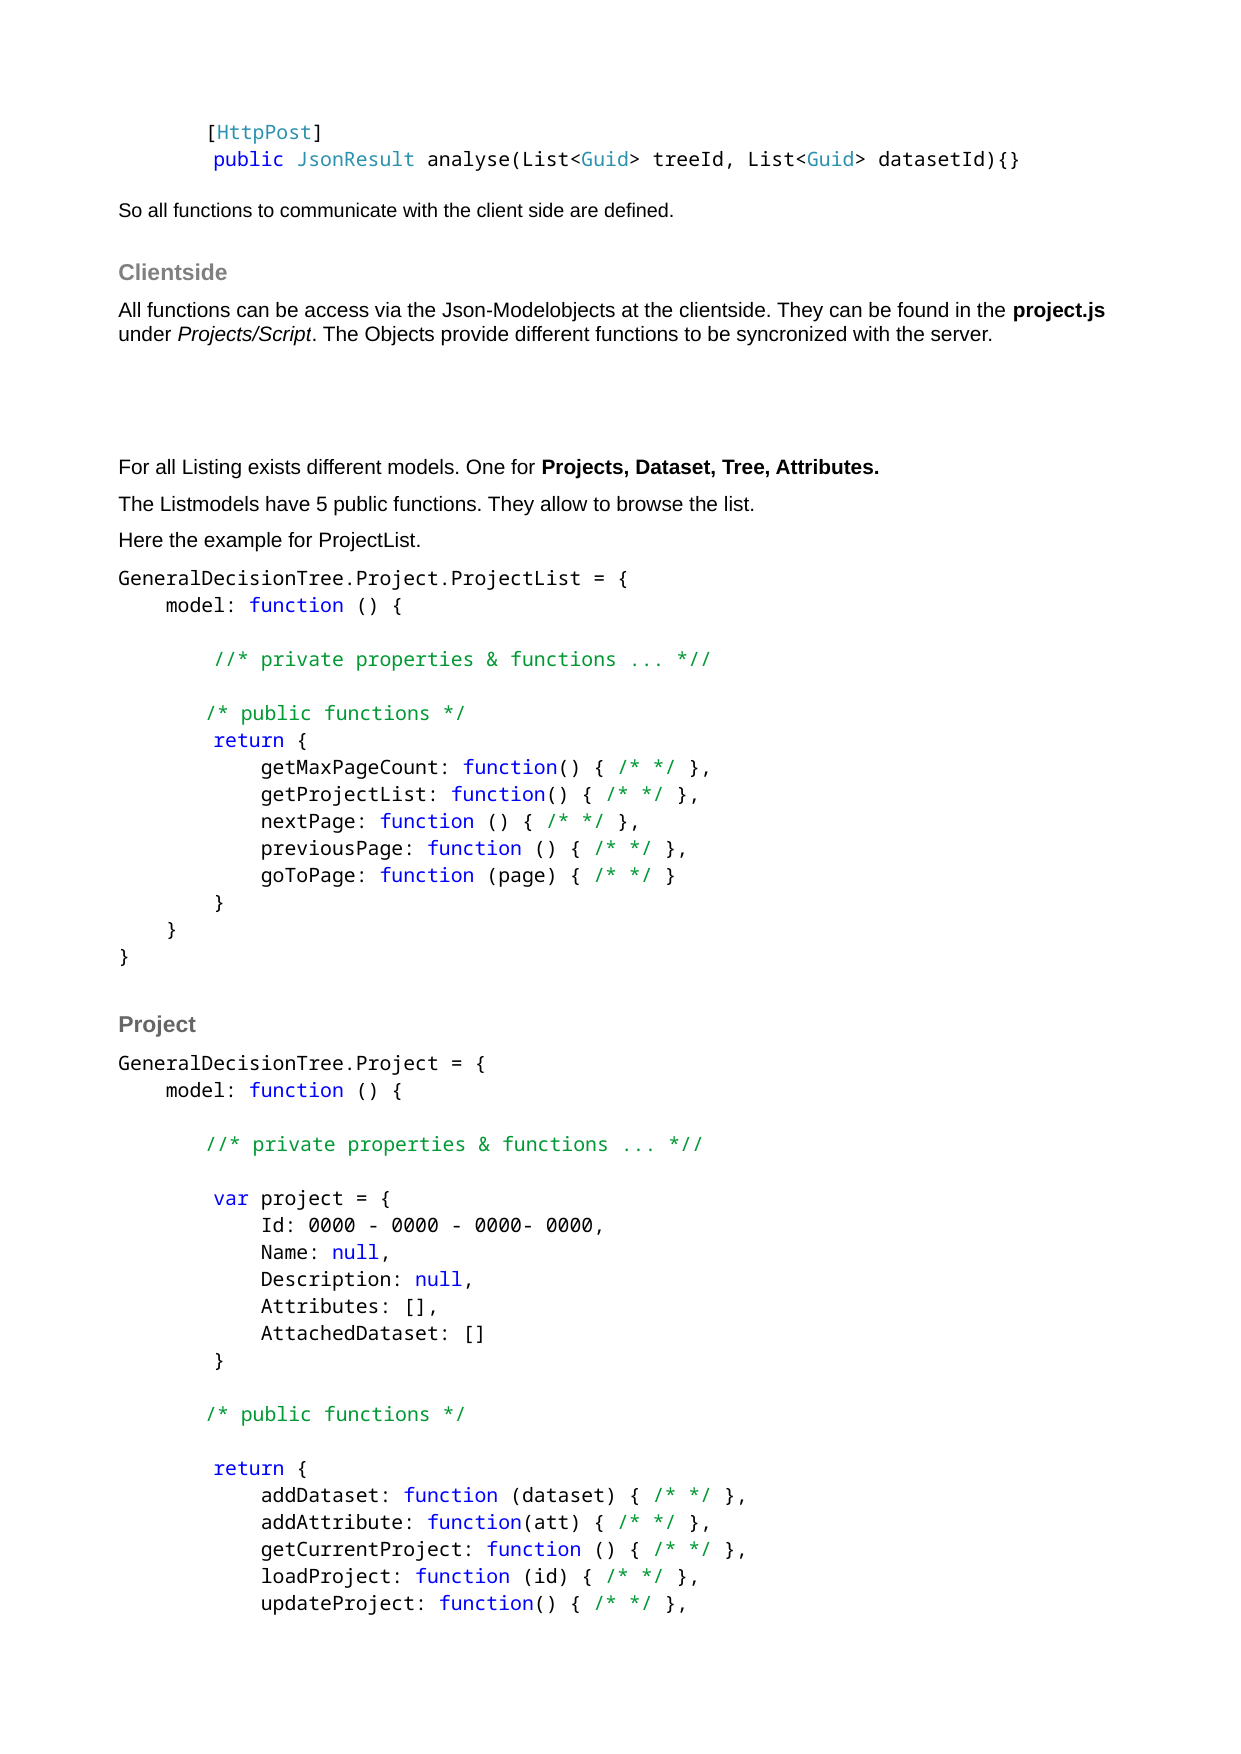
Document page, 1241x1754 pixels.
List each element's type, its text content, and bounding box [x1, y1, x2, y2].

text loadProject: function (id) { /* */ }, [118, 1562, 1122, 1589]
text } [118, 888, 1122, 915]
text All functions can be access via the Json-Modelobjects at the clientside. They can be found in the project.js under Projects/Script. The Objects provide different functions to be syncronized with the server. [118, 298, 1122, 346]
text } [118, 915, 1122, 942]
text Attributes: [], [118, 1292, 1122, 1319]
text The Listmodels have 5 public functions. They allow to browse the list. [118, 492, 1122, 516]
text getProjectList: function() { /* */ }, [118, 780, 1122, 807]
text GeneralDecisionTree.Project.ProjectList = { [118, 564, 1122, 592]
text getCurrentProject: function () { /* */ }, [118, 1535, 1122, 1562]
text var project = { [118, 1184, 1122, 1212]
text return { [118, 726, 1122, 753]
text /* public functions */ [118, 1400, 1122, 1427]
text Here the example for ProjectList. [118, 528, 1122, 552]
subtitle Clientside [118, 259, 1122, 285]
text } [118, 1346, 1122, 1373]
text previousPage: function () { /* */ }, [118, 834, 1122, 861]
text Description: null, [118, 1266, 1122, 1292]
text return { [118, 1454, 1122, 1481]
text [HttpPost] [118, 118, 1122, 145]
text } [118, 942, 1122, 969]
text Id: 0000 - 0000 - 0000- 0000, [118, 1212, 1122, 1238]
text //* private properties & functions ... *// [118, 1131, 1122, 1158]
text AttachedDataset: [] [118, 1319, 1122, 1346]
text /* public functions */ [118, 699, 1122, 726]
text addDataset: function (dataset) { /* */ }, [118, 1481, 1122, 1508]
text GeneralDecisionTree.Project = { [118, 1050, 1122, 1077]
text addAttribute: function(att) { /* */ }, [118, 1508, 1122, 1535]
text For all Listing exists different models. One for Projects, Dataset, Tree, Attributes. [118, 455, 1122, 479]
text So all functions to communicate with the client side are defined. [118, 199, 1122, 222]
text getMaxPageCount: function() { /* */ }, [118, 753, 1122, 780]
text model: function () { [118, 1077, 1122, 1104]
text updateProject: function() { /* */ }, [118, 1589, 1122, 1616]
subtitle Project [118, 1011, 1122, 1037]
text public JsonResult analyse(List<Guid> treeId, List<Guid> datasetId){} [118, 145, 1122, 172]
text Name: null, [118, 1238, 1122, 1266]
text goToPage: function (page) { /* */ } [118, 861, 1122, 888]
text nextPage: function () { /* */ }, [118, 807, 1122, 834]
text //* private properties & functions ... *// [118, 646, 1122, 672]
text model: function () { [118, 592, 1122, 618]
